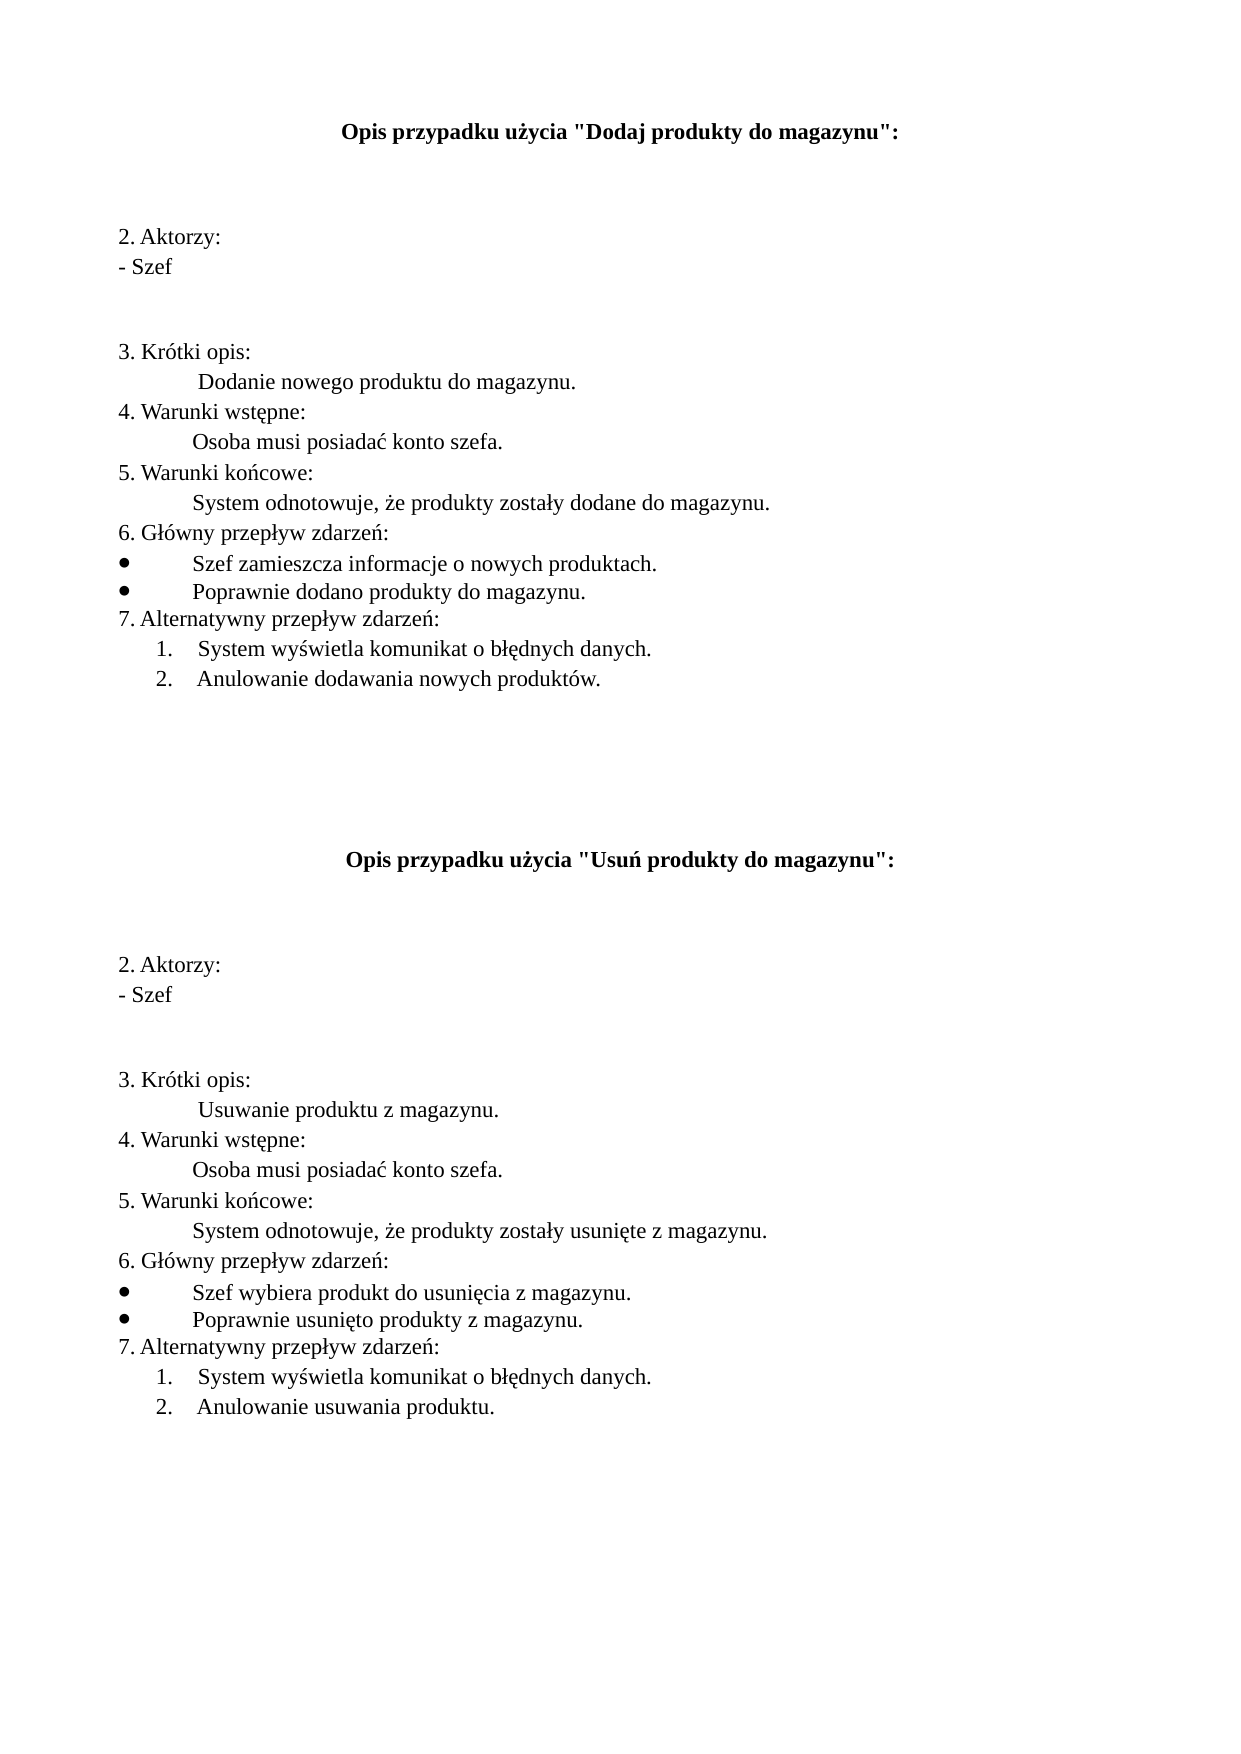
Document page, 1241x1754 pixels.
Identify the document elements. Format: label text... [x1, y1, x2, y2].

text ⦁ Poprawnie usunięto produkty z magazynu. [118, 1305, 1122, 1333]
text Osoba musi posiadać konto szefa. [118, 428, 1122, 455]
text 5. Warunki końcowe: [118, 1187, 1122, 1213]
text 5. Warunki końcowe: [118, 458, 1122, 485]
text System odnotowuje, że produkty zostały usunięte z magazynu. [118, 1217, 1122, 1243]
text Osoba musi posiadać konto szefa. [118, 1156, 1122, 1183]
list 2. Anulowanie dodawania nowych produktów. [156, 665, 1122, 691]
text System odnotowuje, że produkty zostały dodane do magazynu. [118, 489, 1122, 515]
text 6. Główny przepływ zdarzeń: [118, 1247, 1122, 1273]
text 2. Aktorzy: - Szef [118, 951, 1122, 1041]
text 7. Alternatywny przepływ zdarzeń: [118, 604, 1122, 631]
list 2. Anulowanie usuwania produktu. [156, 1393, 1122, 1419]
text 3. Krótki opis: [118, 1066, 1122, 1092]
text 3. Krótki opis: [118, 338, 1122, 364]
text 2. Aktorzy: - Szef [118, 223, 1122, 313]
text ⦁ Szef zamieszcza informacje o nowych produktach. [118, 549, 1122, 577]
list 1. System wyświetla komunikat o błędnych danych. [156, 1363, 1122, 1389]
text Dodanie nowego produktu do magazynu. [118, 368, 1122, 394]
text Usuwanie produktu z magazynu. [118, 1096, 1122, 1122]
text 4. Warunki wstępne: [118, 398, 1122, 424]
text Opis przypadku użycia "Usuń produkty do magazynu": [118, 846, 1122, 873]
list 1. System wyświetla komunikat o błędnych danych. [156, 635, 1122, 661]
text Opis przypadku użycia "Dodaj produkty do magazynu": [118, 118, 1122, 144]
text 4. Warunki wstępne: [118, 1126, 1122, 1153]
text ⦁ Poprawnie dodano produkty do magazynu. [118, 577, 1122, 604]
text 7. Alternatywny przepływ zdarzeń: [118, 1333, 1122, 1359]
text ⦁ Szef wybiera produkt do usunięcia z magazynu. [118, 1277, 1122, 1305]
text 6. Główny przepływ zdarzeń: [118, 519, 1122, 545]
